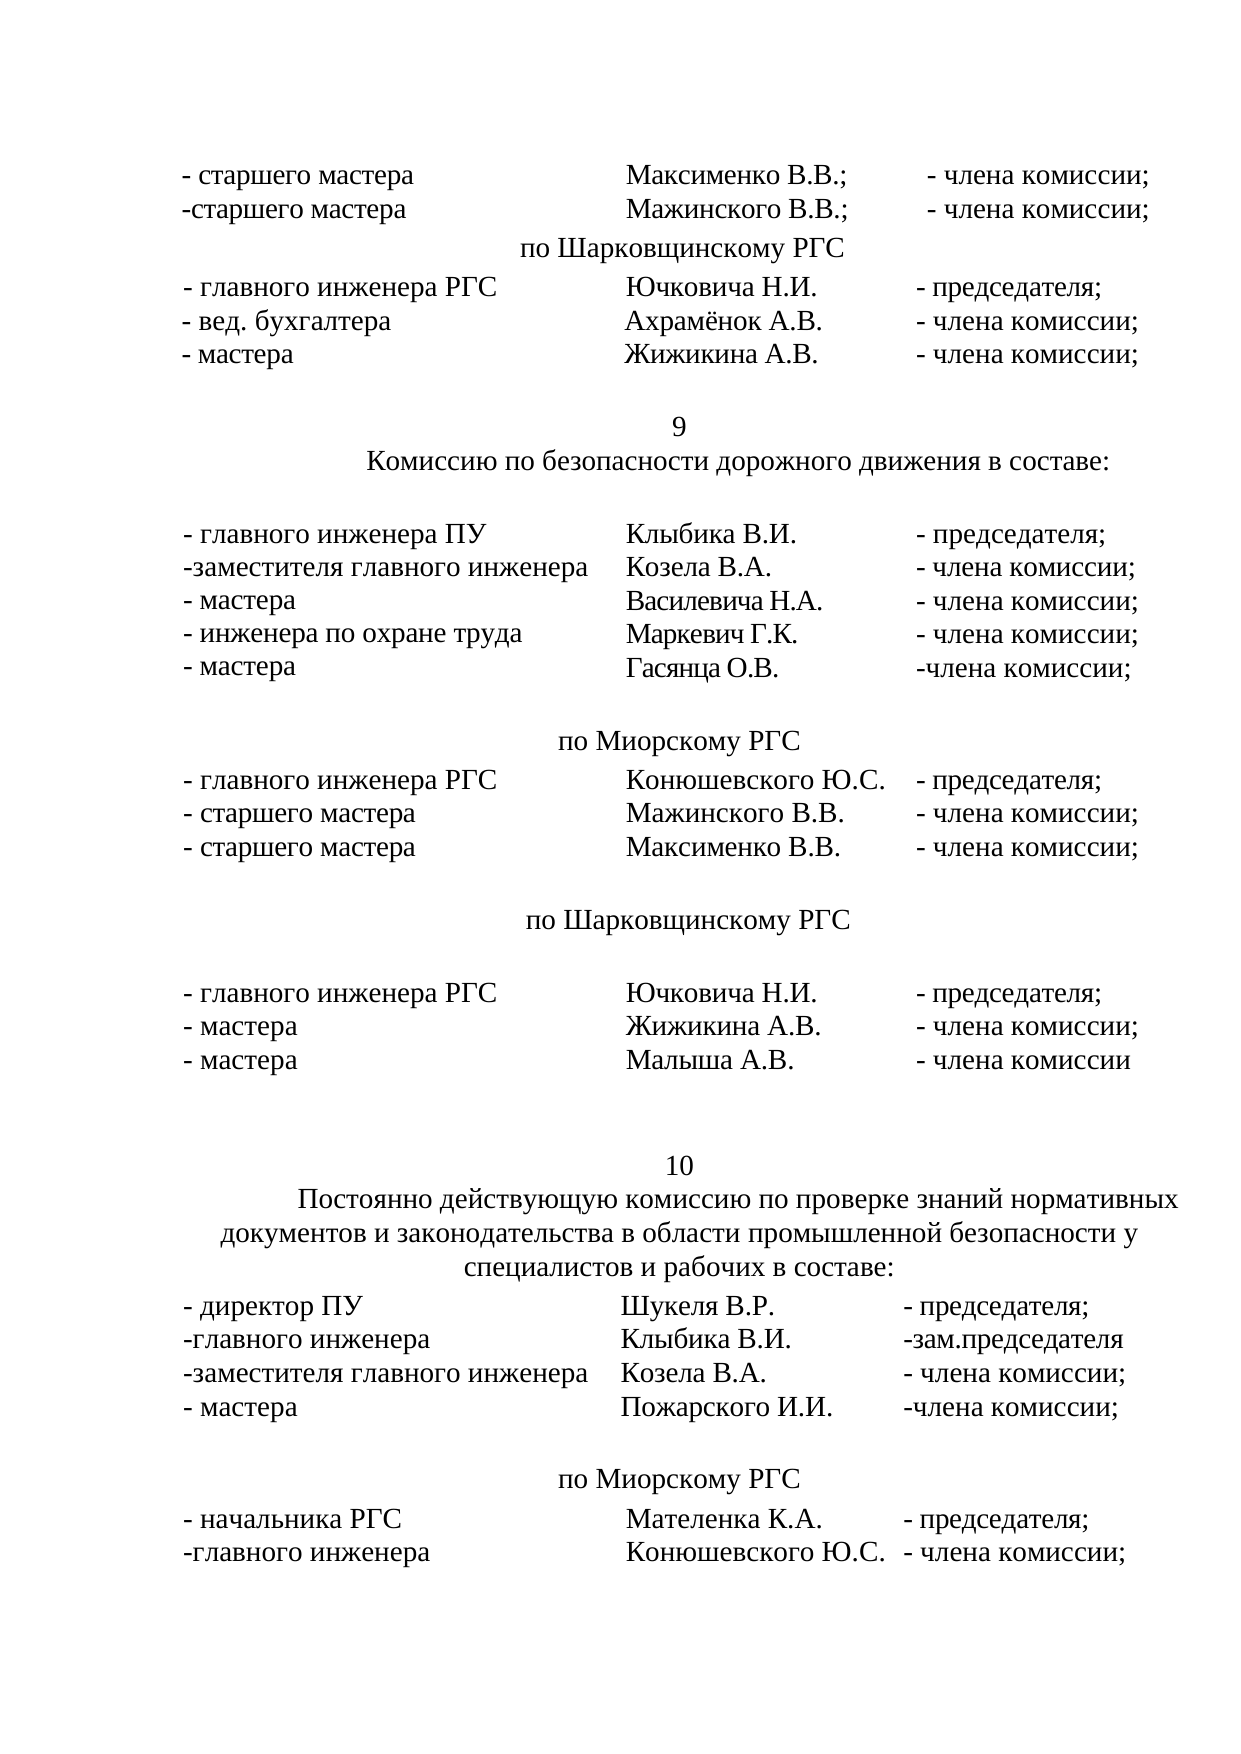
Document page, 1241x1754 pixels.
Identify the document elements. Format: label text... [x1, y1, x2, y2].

table_header Максименко В.В.; Мажинского В.В.; [620, 152, 915, 230]
table_header [891, 1282, 897, 1461]
table_header [603, 510, 620, 689]
table_header [603, 756, 620, 868]
table_header - председателя; - члена комиссии; [897, 1495, 1157, 1573]
table_header - главного инженера РГС - вед. бухгалтера - мастера [177, 264, 603, 376]
table_header - председателя; - члена комиссии; - члена комиссии; [910, 264, 1156, 376]
table_header - председателя; - члена комиссии; - члена комиссии; - члена комиссии; -члена комиссии; [910, 510, 1156, 689]
subtitle Постоянно действующую комиссию по проверке знаний нормативных документов и законодательства в области промышленной безопасности у специалистов и рабочих в составе: [177, 1182, 1181, 1282]
subtitle 9 [177, 409, 1181, 443]
table_header - начальника РГС -главного инженера [177, 1495, 603, 1573]
table_header [603, 969, 620, 1081]
table_header - главного инженера РГС - мастера - мастера [177, 969, 603, 1081]
table_header - старшего мастера -старшего мастера [177, 152, 603, 230]
table_header - главного инженера РГС - старшего мастера - старшего мастера [177, 756, 603, 868]
table_header [603, 1495, 620, 1573]
table_header - председателя; - члена комиссии; - члена комиссии; [910, 756, 1156, 868]
table_header - директор ПУ -главного инженера -заместителя главного инженера - мастера [177, 1282, 603, 1461]
subtitle 10 [177, 1148, 1181, 1182]
table_header [892, 1495, 897, 1573]
table_header - председателя; - члена комиссии; - члена комиссии [910, 969, 1156, 1081]
subtitle по Шарковщинскому РГС [526, 902, 1181, 935]
table_header [898, 969, 910, 1081]
table_header [603, 264, 620, 376]
table_header Конюшевского Ю.С. Мажинского В.В. Максименко В.В. [620, 756, 897, 868]
table_header - главного инженера ПУ -заместителя главного инженера - мастера - инженера по охране труда - мастера [177, 510, 603, 689]
subtitle по Миорскому РГС [177, 723, 1181, 756]
table_header - члена комиссии; - члена комиссии; [921, 152, 1156, 230]
table_header - председателя; -зам.председателя - члена комиссии; -члена комиссии; [897, 1282, 1157, 1461]
subtitle по Миорскому РГС [177, 1461, 1181, 1495]
table_header Клыбика В.И. Козела В.А. Василевича Н.А. Маркевич Г.К. Гасянца О.В. [620, 510, 897, 689]
table_header [898, 264, 910, 376]
table_header Ючковича Н.И. Жижикина А.В. Малыша А.В. [620, 969, 897, 1081]
table_header [603, 1282, 615, 1461]
table_header [915, 152, 921, 230]
table_header Ючковича Н.И. Ахрамёнок А.В. Жижикина А.В. [620, 264, 897, 376]
text по Шарковщинскому РГС [177, 230, 1181, 264]
subtitle Комиссию по безопасности дорожного движения в составе: [177, 443, 1181, 476]
table_header Шукеля В.Р. Клыбика В.И. Козела В.А. Пожарского И.И. [615, 1282, 891, 1461]
table_header [603, 152, 620, 230]
table_header [898, 510, 910, 689]
table_header [898, 756, 910, 868]
table_header Мателенка К.А. Конюшевского Ю.С. [620, 1495, 892, 1573]
